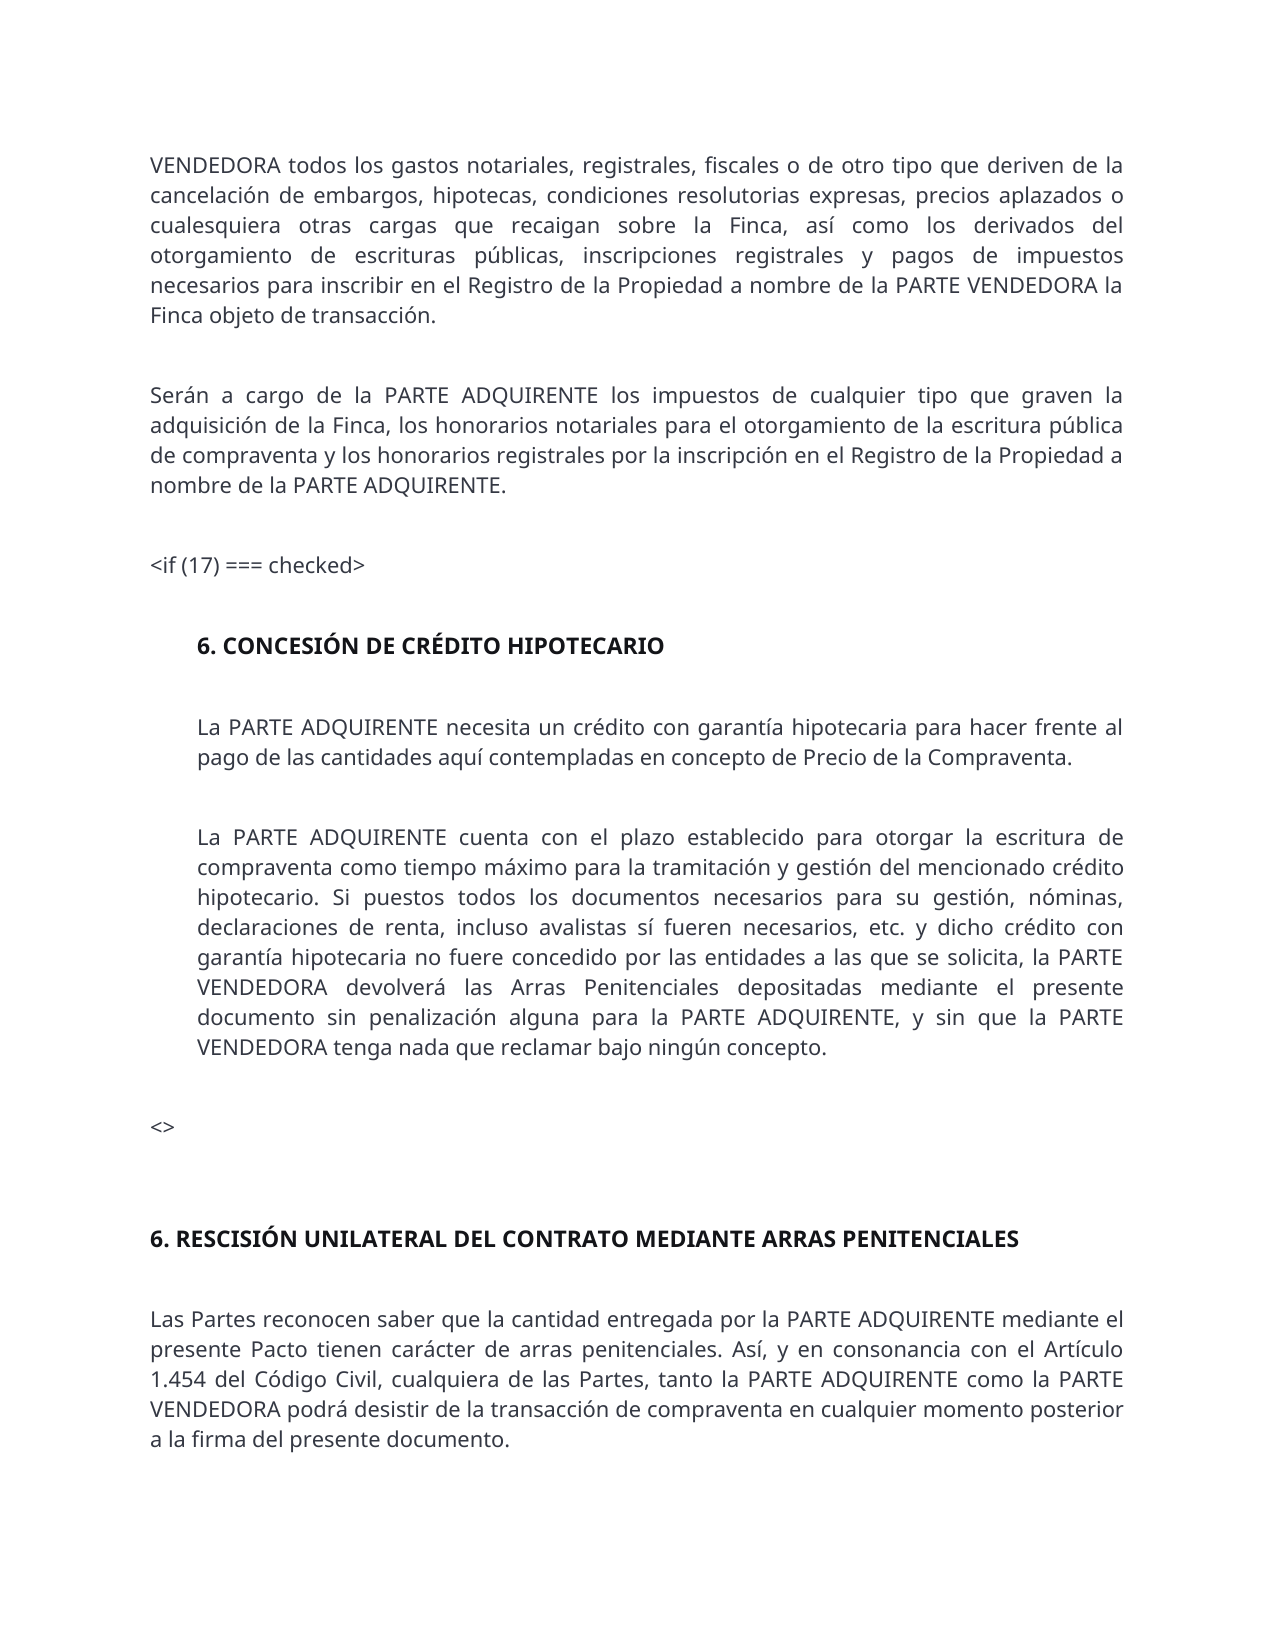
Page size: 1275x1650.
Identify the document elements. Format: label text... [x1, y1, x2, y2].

text 6. CONCESIÓN DE CRÉDITO HIPOTECARIO [197, 630, 1125, 661]
text La PARTE ADQUIRENTE cuenta con el plazo establecido para otorgar la escritura de compraventa como tiempo máximo para la tramitación y gestión del mencionado crédito hipotecario. Si puestos todos los documentos necesarios para su gestión, nóminas, declaraciones de renta, incluso avalistas sí fueren necesarios, etc. y dicho crédito con garantía hipotecaria no fuere concedido por las entidades a las que se solicita, la PARTE VENDEDORA devolverá las Arras Penitenciales depositadas mediante el presente documento sin penalización alguna para la PARTE ADQUIRENTE, y sin que la PARTE VENDEDORA tenga nada que reclamar bajo ningún concepto. [197, 821, 1125, 1061]
text VENDEDORA todos los gastos notariales, registrales, fiscales o de otro tipo que deriven de la cancelación de embargos, hipotecas, condiciones resolutorias expresas, precios aplazados o cualesquiera otras cargas que recaigan sobre la Finca, así como los derivados del otorgamiento de escrituras públicas, inscripciones registrales y pagos de impuestos necesarios para inscribir en el Registro de la Propiedad a nombre de la PARTE VENDEDORA la Finca objeto de transacción. [150, 150, 1125, 330]
text Serán a cargo de la PARTE ADQUIRENTE los impuestos de cualquier tipo que graven la adquisición de la Finca, los honorarios notariales para el otorgamiento de la escritura pública de compraventa y los honorarios registrales por la inscripción en el Registro de la Propiedad a nombre de la PARTE ADQUIRENTE. [150, 380, 1125, 500]
text <if (17) === checked> [150, 550, 1125, 580]
text La PARTE ADQUIRENTE necesita un crédito con garantía hipotecaria para hacer frente al pago de las cantidades aquí contempladas en concepto de Precio de la Compraventa. [197, 711, 1125, 771]
text 6. RESCISIÓN UNILATERAL DEL CONTRATO MEDIANTE ARRAS PENITENCIALES [150, 1191, 1125, 1254]
text Las Partes reconocen saber que la cantidad entregada por la PARTE ADQUIRENTE mediante el presente Pacto tienen carácter de arras penitenciales. Así, y en consonancia con el Artículo 1.454 del Código Civil, cualquiera de las Partes, tanto la PARTE ADQUIRENTE como la PARTE VENDEDORA podrá desistir de la transacción de compraventa en cualquier momento posterior a la firma del presente documento. [150, 1304, 1125, 1454]
text <> [150, 1111, 1125, 1141]
